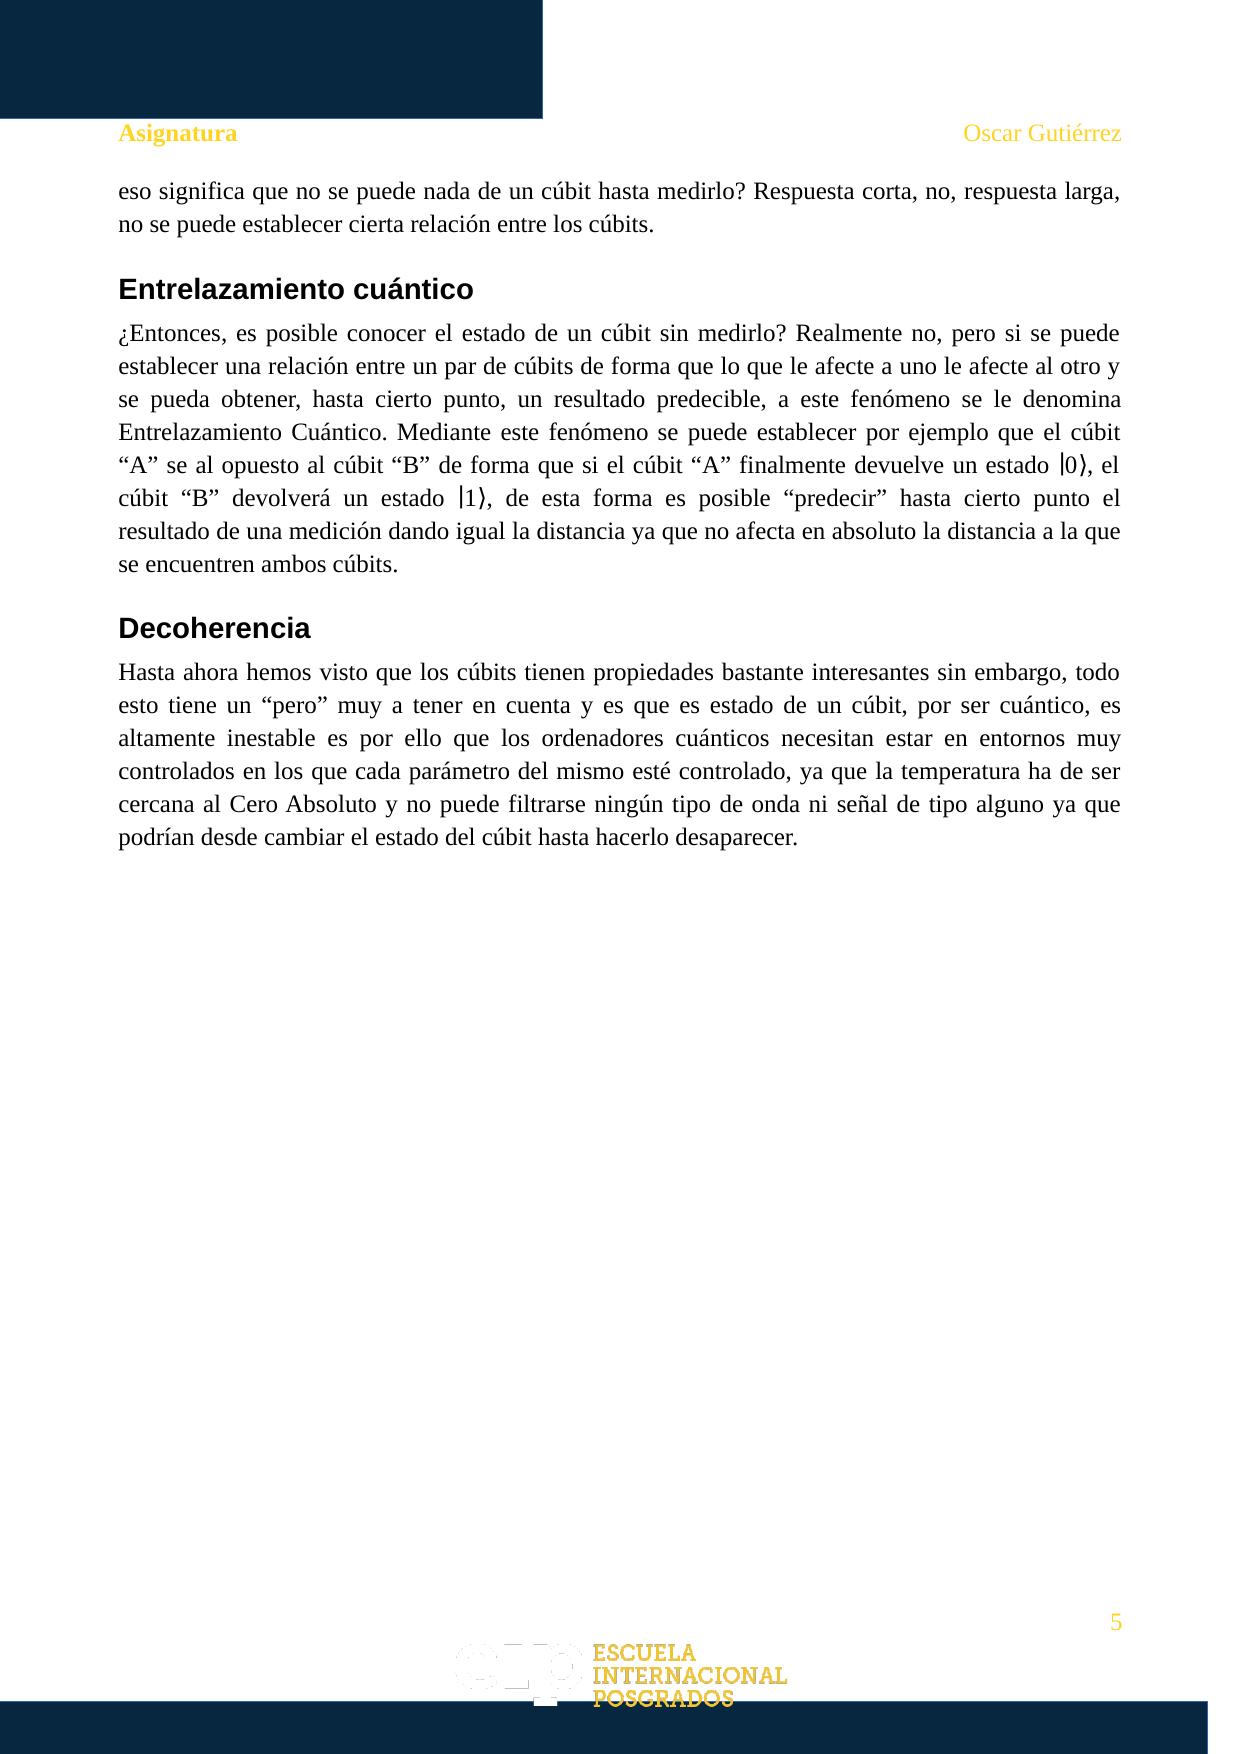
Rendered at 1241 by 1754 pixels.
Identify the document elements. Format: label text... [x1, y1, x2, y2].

picture [452, 1614, 788, 1712]
text Hasta ahora hemos visto que los cúbits tienen propiedades bastante interesantes sin embargo, todo esto tiene un “pero” muy a tener en cuenta y es que es estado de un cúbit, por ser cuántico, es altamente inestable es por ello que los ordenadores cuánticos necesitan estar en entornos muy controlados en los que cada parámetro del mismo esté controlado, ya que la temperatura ha de ser cercana al Cero Absoluto y no puede filtrarse ningún tipo de onda ni señal de tipo alguno ya que podrían desde cambiar el estado del cúbit hasta hacerlo desaparecer. [118, 657, 1122, 851]
subtitle Entrelazamiento cuántico [118, 272, 1122, 305]
text eso significa que no se puede nada de un cúbit hasta medirlo? Respuesta corta, no, respuesta larga, no se puede establecer cierta relación entre los cúbits. [118, 176, 1122, 238]
text ¿Entonces, es posible conocer el estado de un cúbit sin medirlo? Realmente no, pero si se puede establecer una relación entre un par de cúbits de forma que lo que le afecte a uno le afecte al otro y se pueda obtener, hasta cierto punto, un resultado predecible, a este fenómeno se le denomina Entrelazamiento Cuántico. Mediante este fenómeno se puede establecer por ejemplo que el cúbit “A” se al opuesto al cúbit “B” de forma que si el cúbit “A” finalmente devuelve un estado ∣0⟩, el cúbit “B” devolverá un estado ∣1⟩, de esta forma es posible “predecir” hasta cierto punto el resultado de una medición dando igual la distancia ya que no afecta en absoluto la distancia a la que se encuentren ambos cúbits. [118, 318, 1122, 578]
subtitle Decoherencia [118, 611, 1122, 645]
